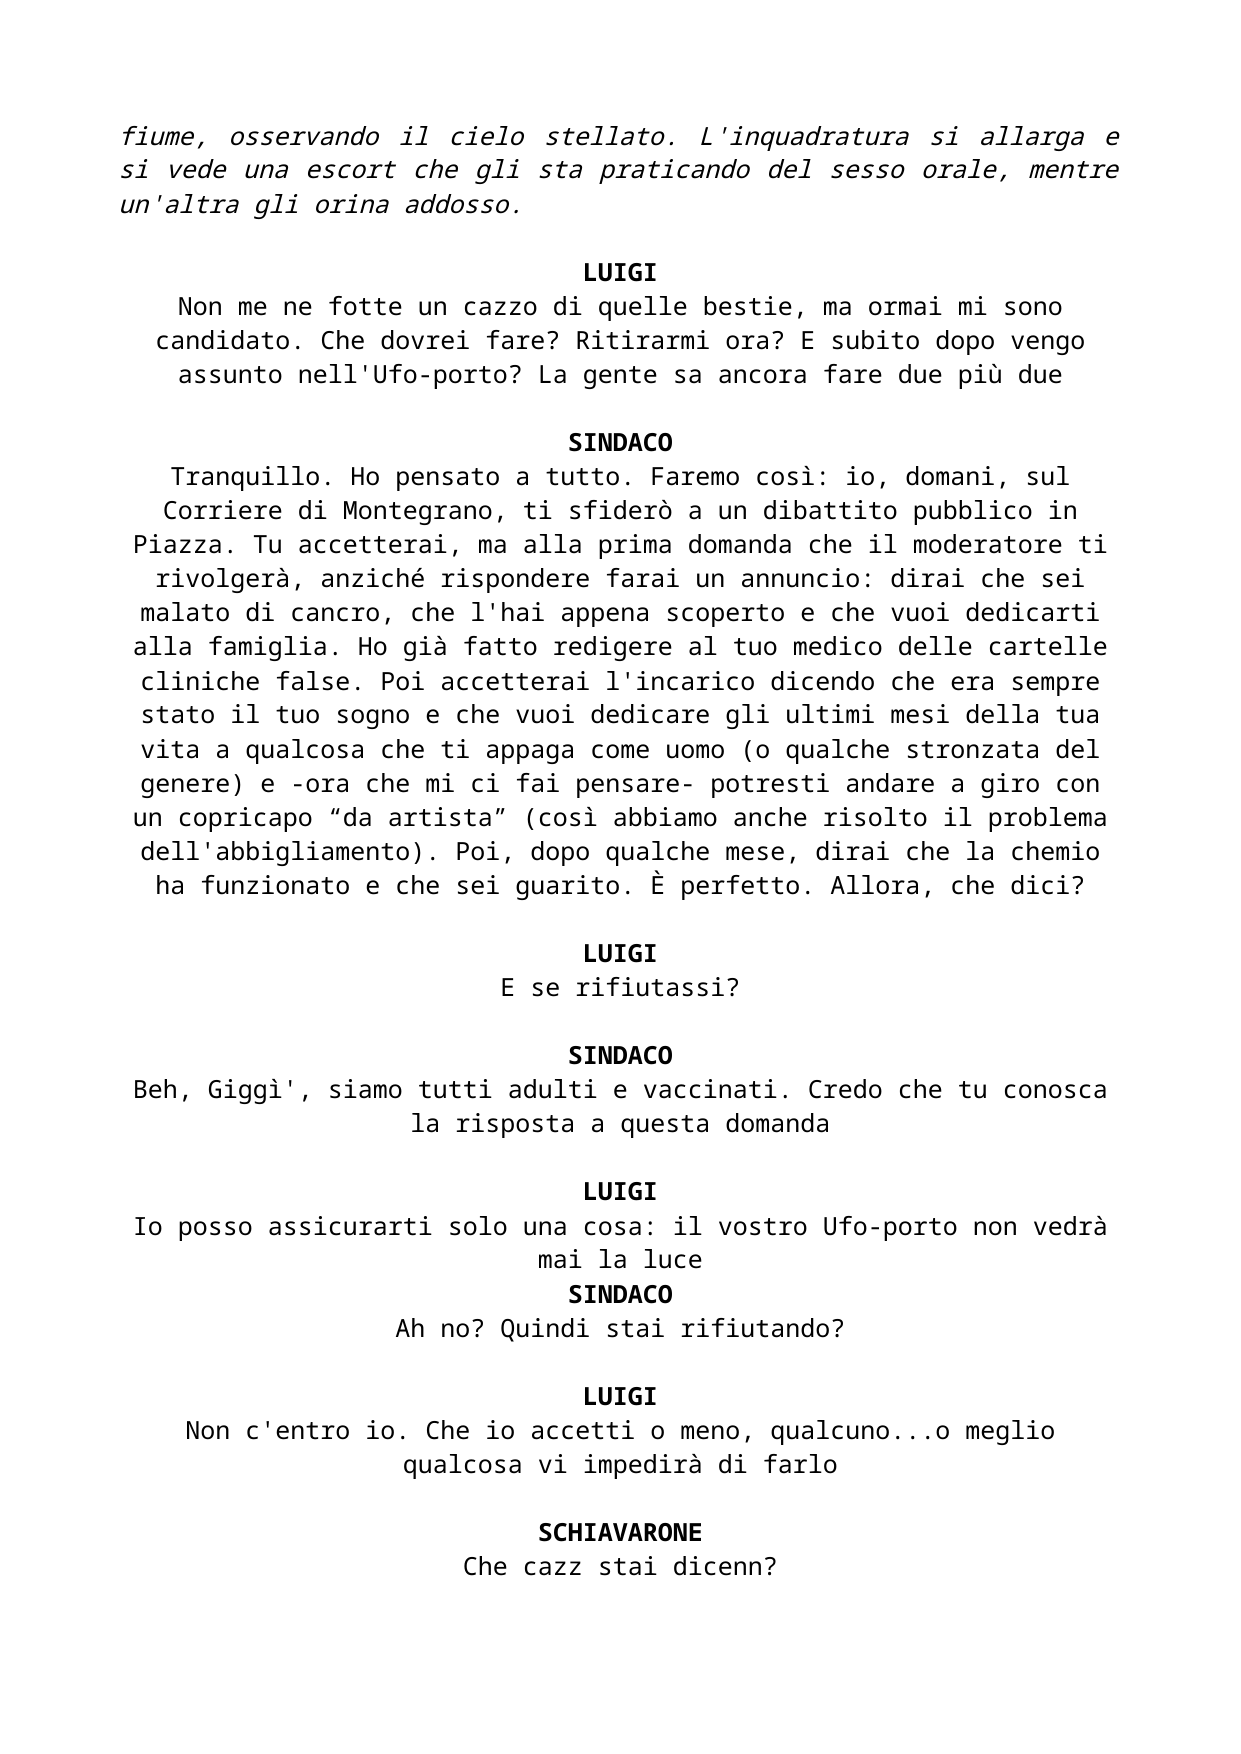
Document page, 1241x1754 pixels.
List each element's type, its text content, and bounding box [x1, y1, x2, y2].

text fiume, osservando il cielo stellato. L'inquadratura si allarga e si vede una escort che gli sta praticando del sesso orale, mentre un'altra gli orina addosso. [118, 118, 1122, 220]
text LUIGI [118, 1174, 1122, 1208]
text Beh, Giggì', siamo tutti adulti e vaccinati. Credo che tu conosca la risposta a questa domanda [118, 1072, 1122, 1140]
text Che cazz stai dicenn? [118, 1549, 1122, 1583]
text Tranquillo. Ho pensato a tutto. Faremo così: io, domani, sul Corriere di Montegrano, ti sfiderò a un dibattito pubblico in Piazza. Tu accetterai, ma alla prima domanda che il moderatore ti rivolgerà, anziché rispondere farai un annuncio: dirai che sei malato di cancro, che l'hai appena scoperto e che vuoi dedicarti alla famiglia. Ho già fatto redigere al tuo medico delle cartelle cliniche false. Poi accetterai l'incarico dicendo che era sempre stato il tuo sogno e che vuoi dedicare gli ultimi mesi della tua vita a qualcosa che ti appaga come uomo (o qualche stronzata del genere) e -ora che mi ci fai pensare- potresti andare a giro con un copricapo “da artista” (così abbiamo anche risolto il problema dell'abbigliamento). Poi, dopo qualche mese, dirai che la chemio ha funzionato e che sei guarito. È perfetto. Allora, che dici? [118, 459, 1122, 902]
text Non c'entro io. Che io accetti o meno, qualcuno...o meglio qualcosa vi impedirà di farlo [118, 1412, 1122, 1481]
text SINDACO [118, 1276, 1122, 1310]
text LUIGI [118, 936, 1122, 970]
text SINDACO [118, 425, 1122, 459]
text E se rifiutassi? [118, 970, 1122, 1004]
text SCHIAVARONE [118, 1515, 1122, 1549]
text Io posso assicurarti solo una cosa: il vostro Ufo-porto non vedrà mai la luce [118, 1208, 1122, 1276]
text Ah no? Quindi stai rifiutando? [118, 1310, 1122, 1344]
text LUIGI Non me ne fotte un cazzo di quelle bestie, ma ormai mi sono candidato. Che dovrei fare? Ritirarmi ora? E subito dopo vengo assunto nell'Ufo-porto? La gente sa ancora fare due più due [118, 254, 1122, 391]
text LUIGI [118, 1378, 1122, 1412]
text SINDACO [118, 1038, 1122, 1072]
